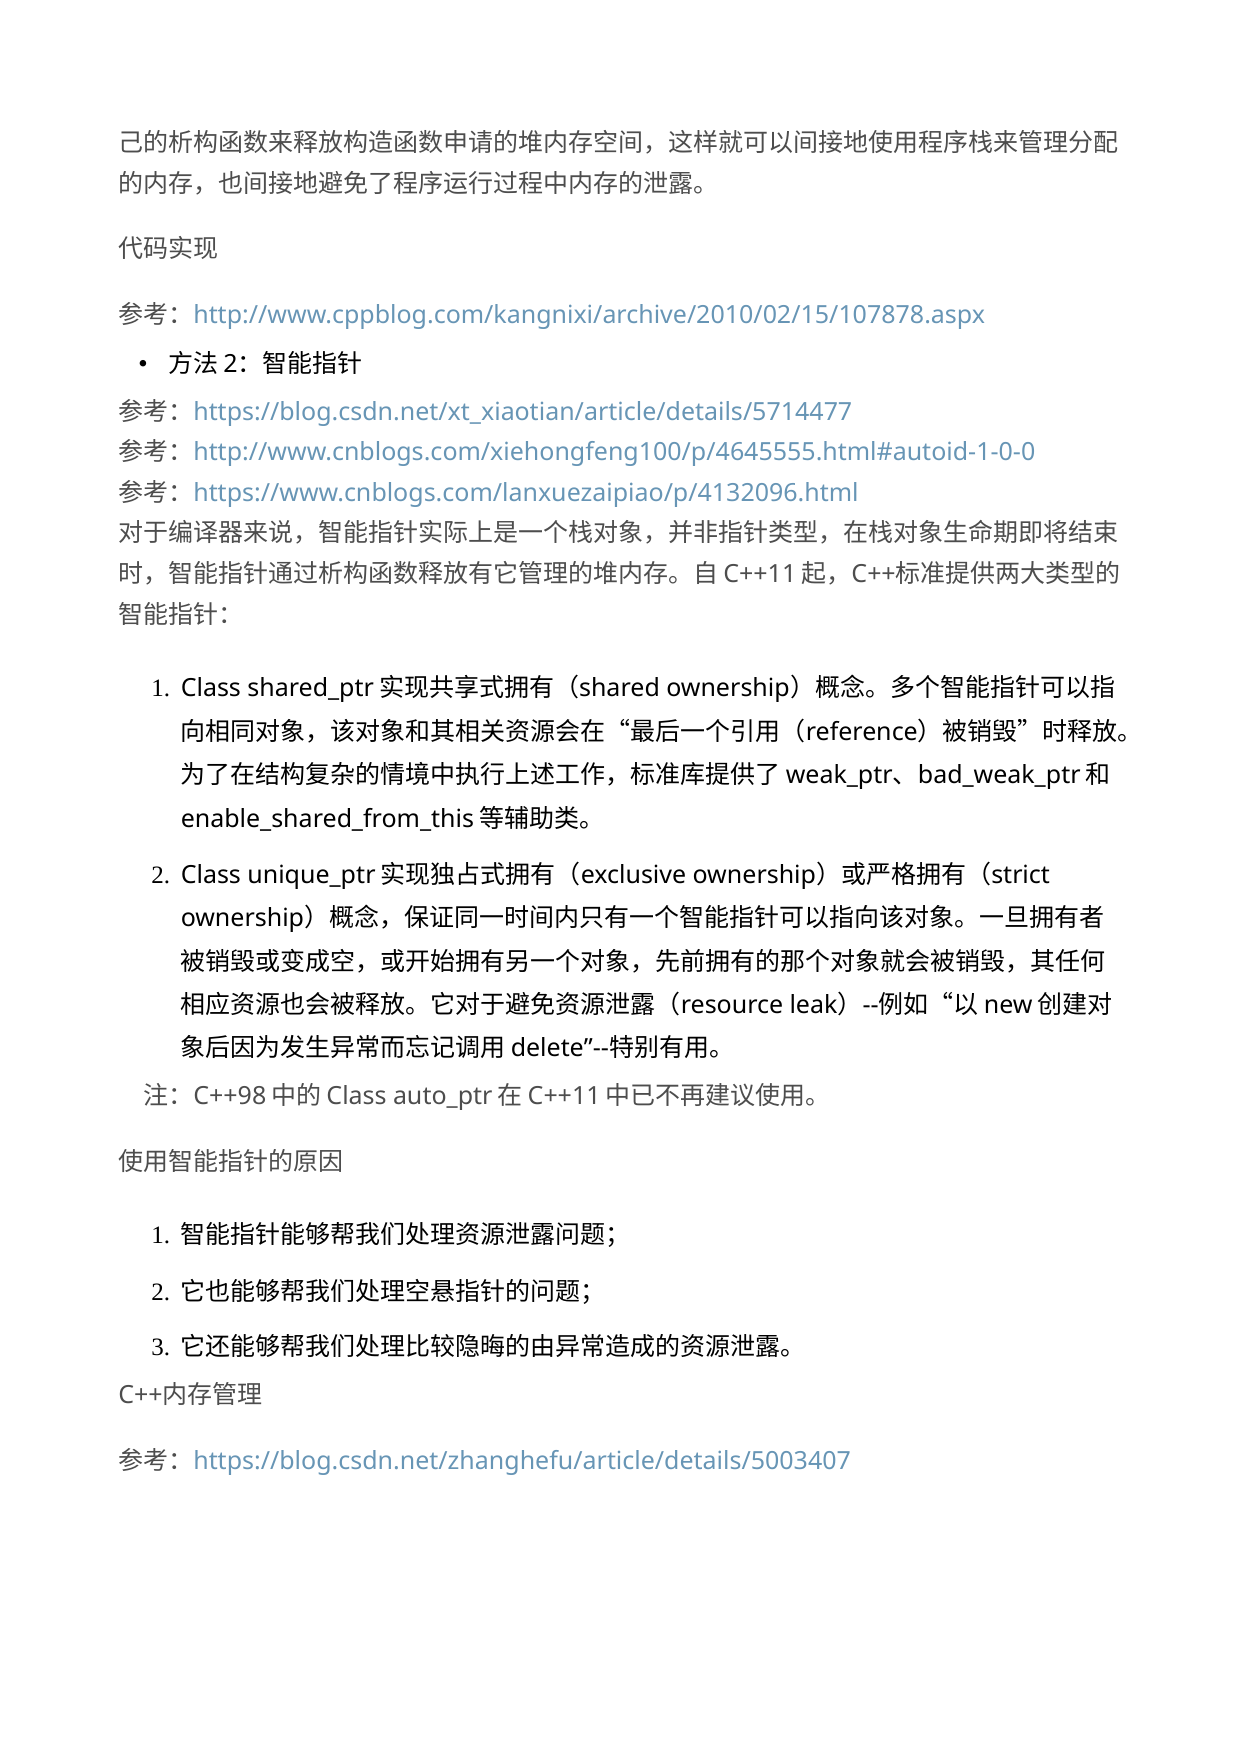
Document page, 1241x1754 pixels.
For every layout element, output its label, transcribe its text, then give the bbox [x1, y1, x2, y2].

list 它还能够帮我们处理比较隐晦的由异常造成的资源泄露。 [181, 1327, 1122, 1363]
text 己的析构函数来释放构造函数申请的堆内存空间，这样就可以间接地使用程序栈来管理分配的内存，也间接地避免了程序运行过程中内存的泄露。 [118, 118, 1122, 199]
text 参考：http://www.cnblogs.com/xiehongfeng100/p/4645555.html#autoid-1-0-0 [118, 427, 1122, 468]
text 注：C++98中的Class auto_ptr在C++11中已不再建议使用。 [118, 1071, 1122, 1112]
text 使用智能指针的原因 [118, 1137, 1122, 1177]
text 对于编译器来说，智能指针实际上是一个栈对象，并非指针类型，在栈对象生命期即将结束时，智能指针通过析构函数释放有它管理的堆内存。自C++11起，C++标准提供两大类型的智能指针： [118, 508, 1122, 630]
text 参考：https://www.cnblogs.com/lanxuezaipiao/p/4132096.html [118, 468, 1122, 508]
list 智能指针能够帮我们处理资源泄露问题； [181, 1215, 1122, 1251]
list Class shared_ptr实现共享式拥有（shared ownership）概念。多个智能指针可以指向相同对象，该对象和其相关资源会在“最后一个引用（reference）被销毁”时释放。为了在结构复杂的情境中执行上述工作，标准库提供了weak_ptr、bad_weak_ptr和enable_shared_from_this等辅助类。 [181, 668, 1122, 834]
text 参考：https://blog.csdn.net/zhanghefu/article/details/5003407 [118, 1436, 1122, 1477]
text C++内存管理 [118, 1370, 1122, 1411]
list Class unique_ptr实现独占式拥有（exclusive ownership）或严格拥有（strict ownership）概念，保证同一时间内只有一个智能指针可以指向该对象。一旦拥有者被销毁或变成空，或开始拥有另一个对象，先前拥有的那个对象就会被销毁，其任何相应资源也会被释放。它对于避免资源泄露（resource leak）--例如“以new创建对象后因为发生异常而忘记调用delete”--特别有用。 [181, 854, 1122, 1064]
list 它也能够帮我们处理空悬指针的问题； [181, 1271, 1122, 1307]
text 参考：https://blog.csdn.net/xt_xiaotian/article/details/5714477 [118, 387, 1122, 427]
text 参考：http://www.cppblog.com/kangnixi/archive/2010/02/15/107878.aspx [118, 290, 1122, 331]
text 代码实现 [118, 224, 1122, 265]
list 方法2：智能指针 [168, 343, 1122, 379]
